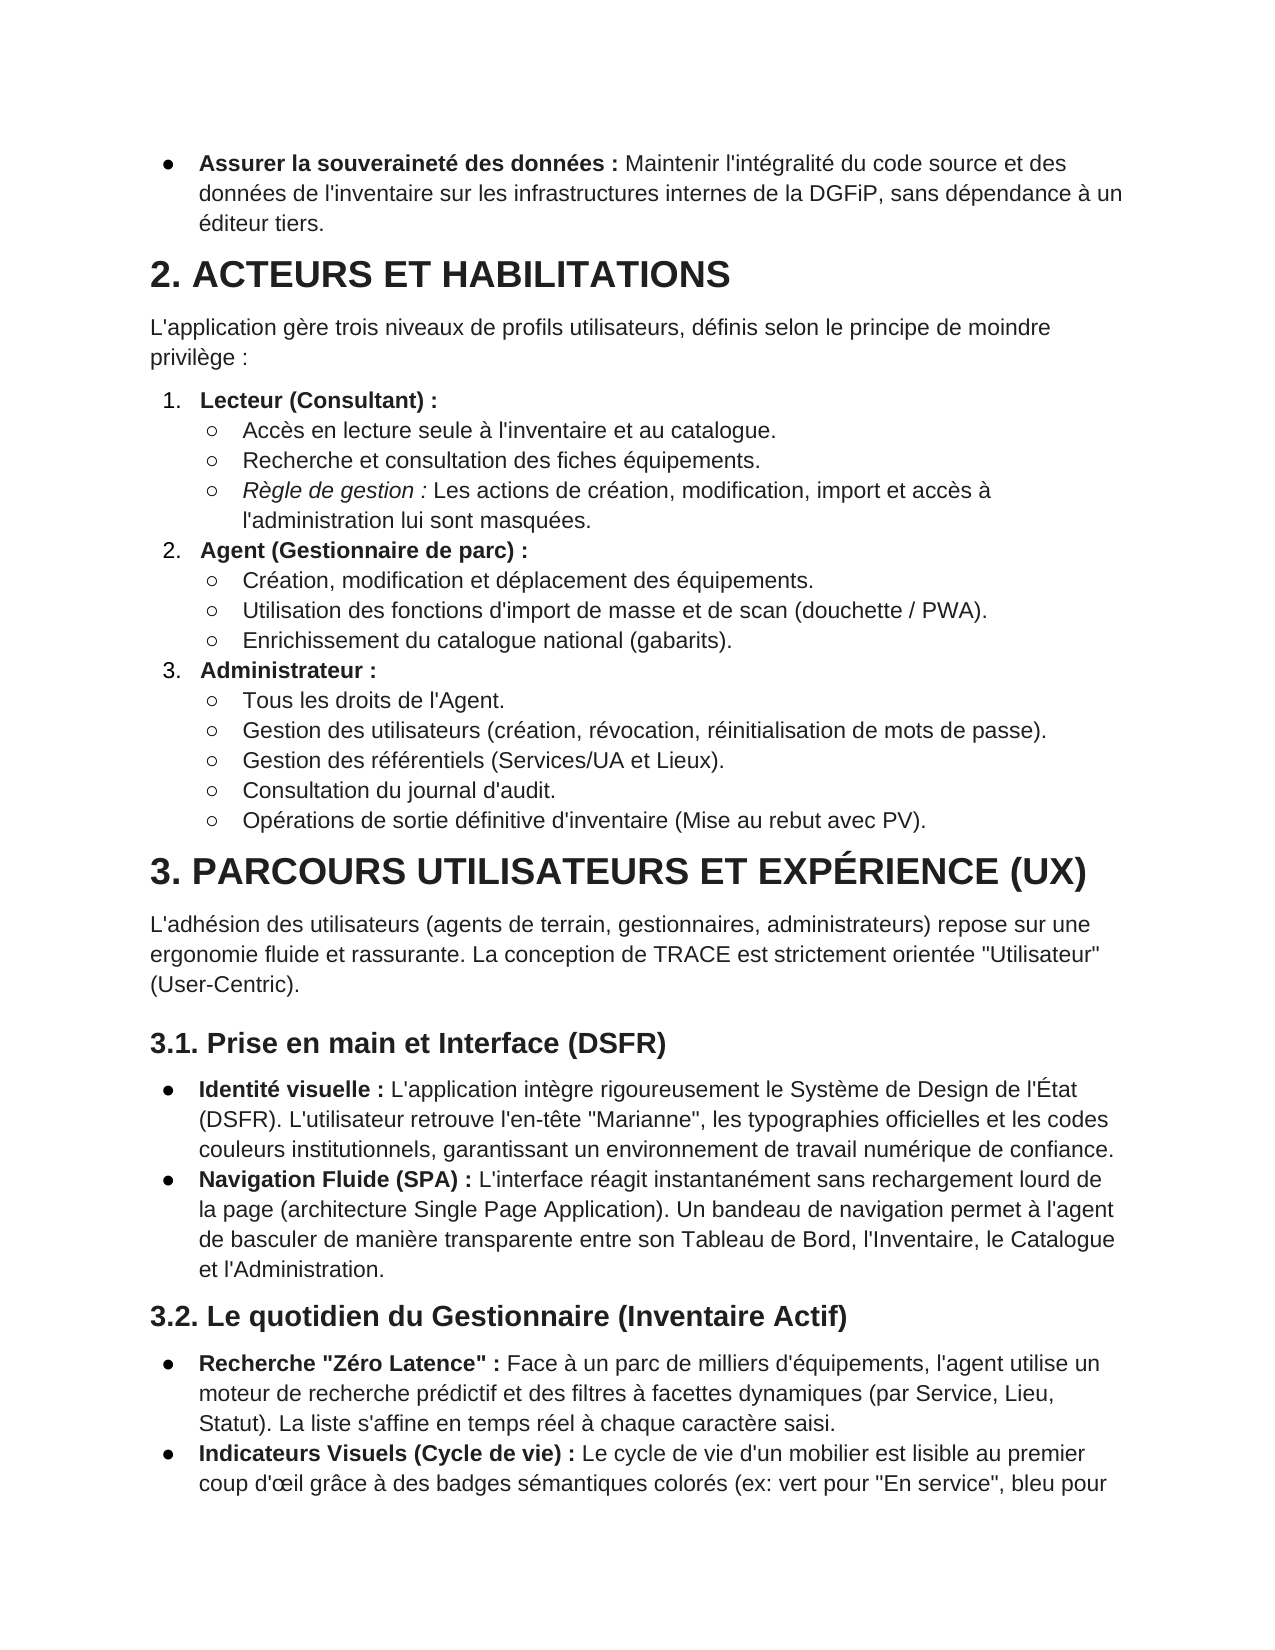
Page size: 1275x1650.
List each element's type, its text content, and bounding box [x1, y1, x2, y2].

list Utilisation des fonctions d'import de masse et de scan (douchette / PWA). [205, 597, 1125, 623]
subtitle 3. PARCOURS UTILISATEURS ET EXPÉRIENCE (UX) [150, 849, 1125, 892]
list Lecteur (Consultant) : [162, 387, 1125, 413]
list Tous les droits de l'Agent. [205, 687, 1125, 713]
list Assurer la souveraineté des données : Maintenir l'intégralité du code source et des données de l'inventaire sur les infrastructures internes de la DGFiP, sans dépendance à un éditeur tiers. [161, 150, 1125, 236]
list Agent (Gestionnaire de parc) : [162, 537, 1125, 563]
list Recherche "Zéro Latence" : Face à un parc de milliers d'équipements, l'agent utilise un moteur de recherche prédictif et des filtres à facettes dynamiques (par Service, Lieu, Statut). La liste s'affine en temps réel à chaque caractère saisi. [161, 1349, 1125, 1436]
list Opérations de sortie définitive d'inventaire (Mise au rebut avec PV). [205, 807, 1125, 833]
list Administrateur : [162, 657, 1125, 683]
list Gestion des utilisateurs (création, révocation, réinitialisation de mots de passe). [205, 717, 1125, 743]
subtitle 3.1. Prise en main et Interface (DSFR) [150, 1026, 1125, 1059]
subtitle 2. ACTEURS ET HABILITATIONS [150, 252, 1125, 296]
list Indicateurs Visuels (Cycle de vie) : Le cycle de vie d'un mobilier est lisible au premier coup d'œil grâce à des badges sémantiques colorés (ex: vert pour "En service", bleu pour [161, 1439, 1125, 1496]
list Recherche et consultation des fiches équipements. [205, 447, 1125, 473]
list Identité visuelle : L'application intègre rigoureusement le Système de Design de l'État (DSFR). L'utilisateur retrouve l'en-tête "Marianne", les typographies officielles et les codes couleurs institutionnels, garantissant un environnement de travail numérique de confiance. [161, 1076, 1125, 1163]
list Accès en lecture seule à l'inventaire et au catalogue. [205, 417, 1125, 443]
text L'application gère trois niveaux de profils utilisateurs, définis selon le principe de moindre privilège : [150, 314, 1125, 370]
list Consultation du journal d'audit. [205, 777, 1125, 803]
list Règle de gestion : Les actions de création, modification, import et accès à l'administration lui sont masquées. [205, 477, 1125, 533]
list Navigation Fluide (SPA) : L'interface réagit instantanément sans rechargement lourd de la page (architecture Single Page Application). Un bandeau de navigation permet à l'agent de basculer de manière transparente entre son Tableau de Bord, l'Inventaire, le Catalogue et l'Administration. [161, 1166, 1125, 1283]
list Création, modification et déplacement des équipements. [205, 567, 1125, 593]
subtitle 3.2. Le quotidien du Gestionnaire (Inventaire Actif) [150, 1299, 1125, 1332]
list Enrichissement du catalogue national (gabarits). [205, 627, 1125, 653]
text L'adhésion des utilisateurs (agents de terrain, gestionnaires, administrateurs) repose sur une ergonomie fluide et rassurante. La conception de TRACE est strictement orientée "Utilisateur" (User-Centric). [150, 911, 1125, 997]
list Gestion des référentiels (Services/UA et Lieux). [205, 747, 1125, 773]
